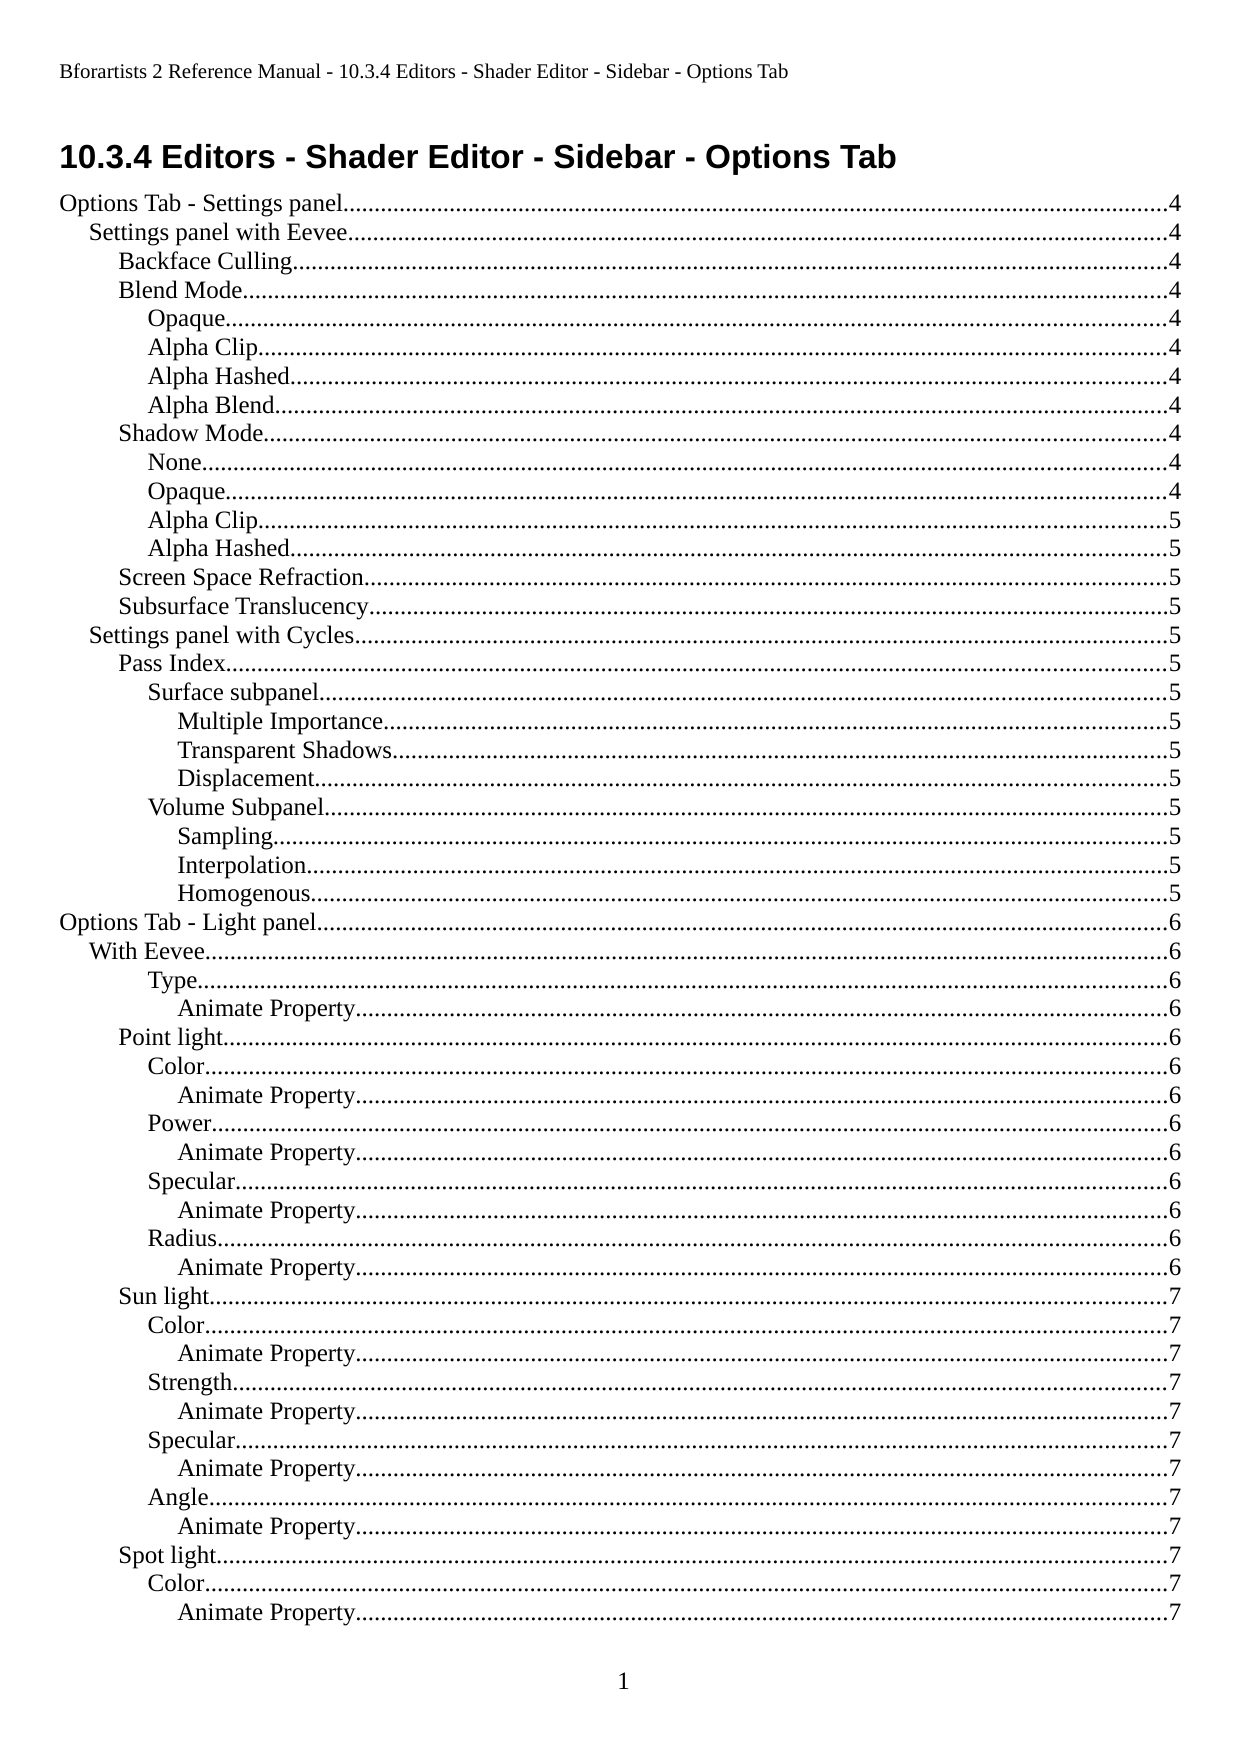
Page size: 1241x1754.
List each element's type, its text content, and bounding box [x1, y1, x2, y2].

text Specular 7 [147, 1425, 1181, 1453]
text Pass Index 5 [118, 648, 1181, 677]
text Backface Culling 4 [118, 246, 1181, 275]
text Radius 6 [147, 1223, 1181, 1252]
text Opaque 4 [147, 476, 1181, 505]
text Alpha Hashed 5 [147, 533, 1181, 562]
text Transparent Shadows 5 [177, 735, 1181, 763]
text Animate Property 6 [177, 1137, 1181, 1166]
text Animate Property 6 [177, 1080, 1181, 1108]
text With Eevee 6 [88, 936, 1181, 965]
text Angle 7 [147, 1482, 1181, 1511]
text Shadow Mode 4 [118, 418, 1181, 447]
text Animate Property 7 [177, 1511, 1181, 1540]
text Subsurface Translucency 5 [118, 591, 1181, 620]
text Power 6 [147, 1108, 1181, 1137]
text Specular 6 [147, 1166, 1181, 1195]
text Settings panel with Cycles 5 [88, 620, 1181, 648]
text Animate Property 6 [177, 1195, 1181, 1223]
text Blend Mode 4 [118, 275, 1181, 303]
text Surface subpanel 5 [147, 677, 1181, 706]
text Color 7 [147, 1568, 1181, 1597]
text Color 6 [147, 1051, 1181, 1080]
text Animate Property 7 [177, 1597, 1181, 1626]
text Animate Property 6 [177, 1252, 1181, 1281]
text Alpha Blend 4 [147, 390, 1181, 418]
text Multiple Importance 5 [177, 706, 1181, 735]
text Spot light 7 [118, 1540, 1181, 1568]
text Settings panel with Eevee 4 [88, 217, 1181, 246]
text None 4 [147, 447, 1181, 476]
text Point light 6 [118, 1022, 1181, 1051]
text Sampling 5 [177, 821, 1181, 850]
text Animate Property 6 [177, 993, 1181, 1022]
text Opaque 4 [147, 303, 1181, 332]
text Alpha Clip 4 [147, 332, 1181, 361]
text Displacement 5 [177, 763, 1181, 792]
text Animate Property 7 [177, 1338, 1181, 1367]
text Options Tab - Light panel 6 [59, 907, 1181, 936]
text Alpha Clip 5 [147, 505, 1181, 533]
text Type 6 [147, 965, 1181, 993]
text Alpha Hashed 4 [147, 361, 1181, 390]
text Volume Subpanel 5 [147, 792, 1181, 821]
text Color 7 [147, 1310, 1181, 1338]
text Interpolation 5 [177, 850, 1181, 878]
text Options Tab - Settings panel 4 [59, 188, 1181, 217]
text Strength 7 [147, 1367, 1181, 1396]
text Animate Property 7 [177, 1396, 1181, 1425]
text Screen Space Refraction 5 [118, 562, 1181, 591]
text Homogenous 5 [177, 878, 1181, 907]
subtitle 10.3.4 Editors - Shader Editor - Sidebar - Options Tab [59, 138, 1181, 176]
text Sun light 7 [118, 1281, 1181, 1310]
text Animate Property 7 [177, 1453, 1181, 1482]
